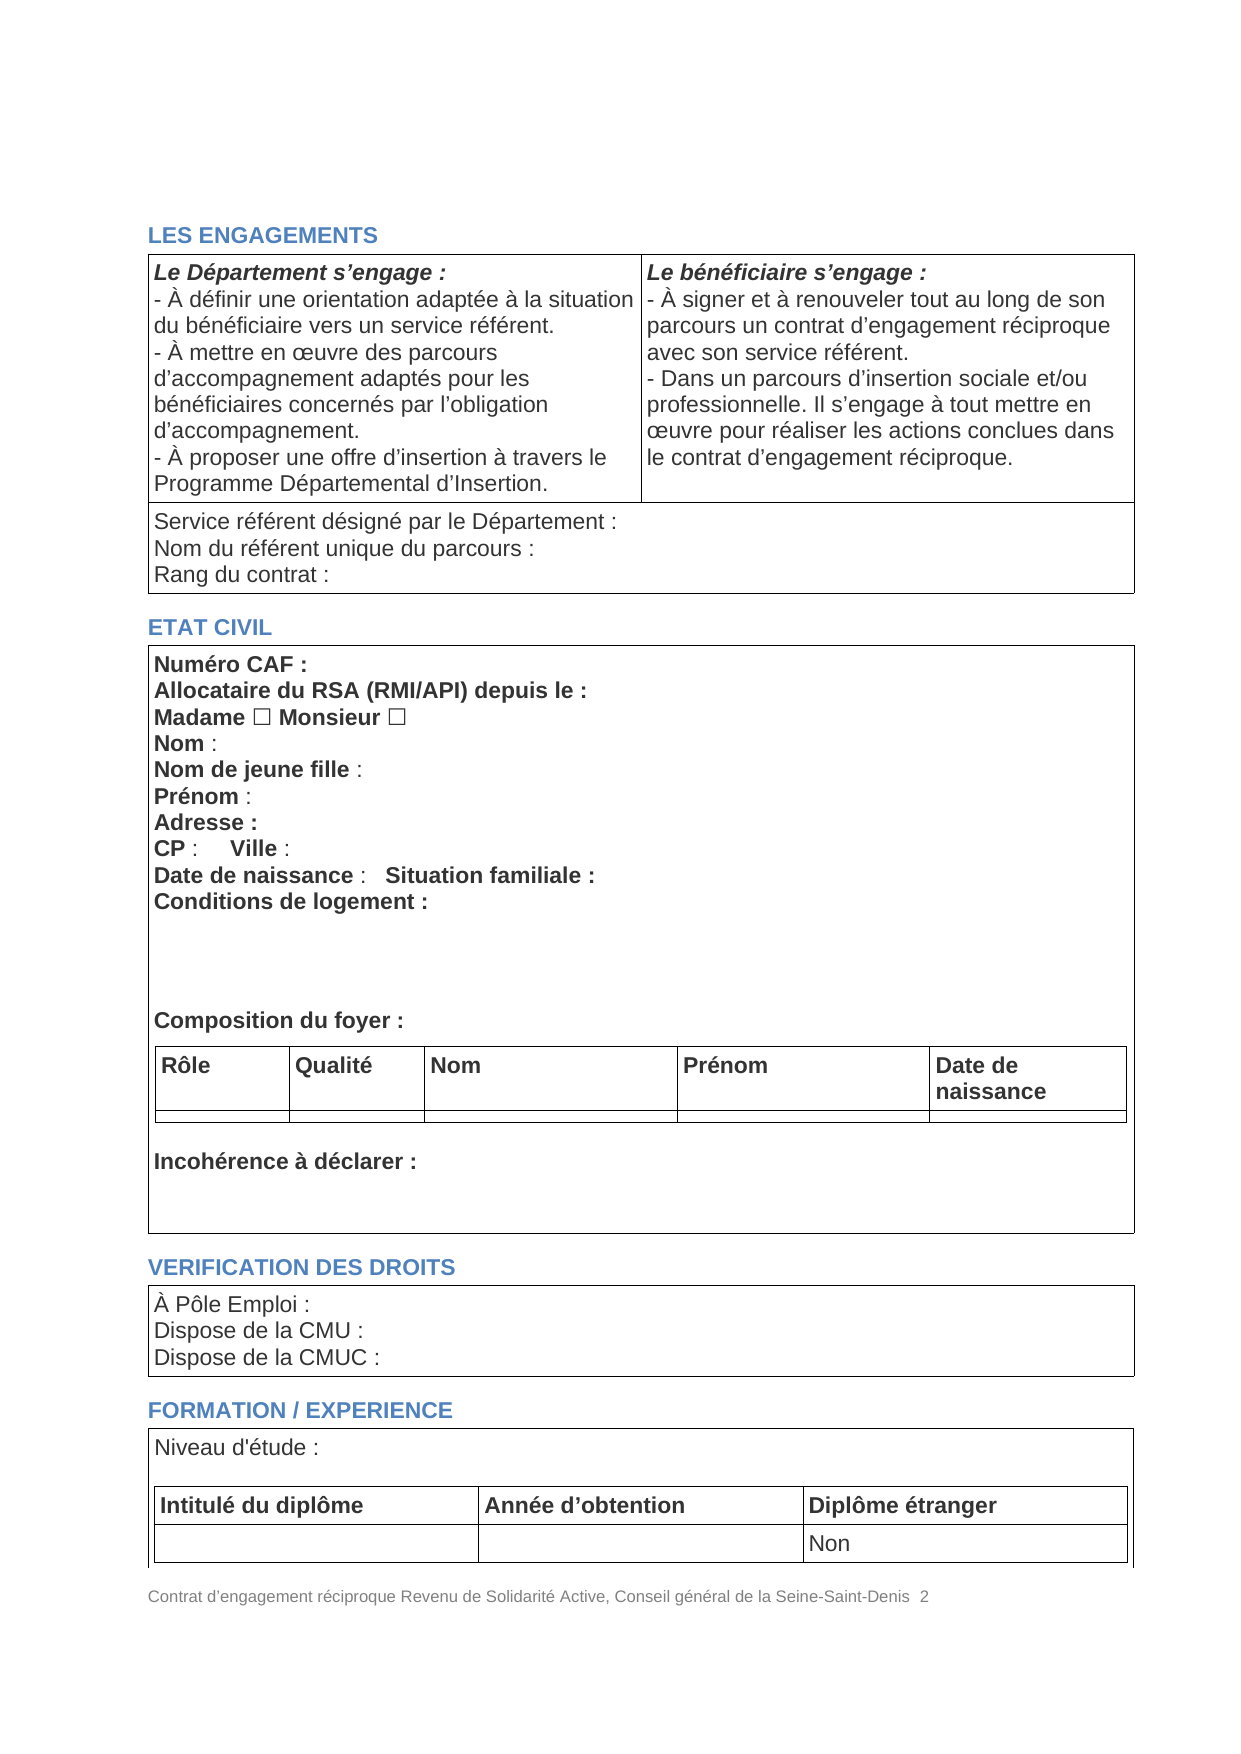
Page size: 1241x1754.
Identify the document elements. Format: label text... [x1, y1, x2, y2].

table_header Année d’obtention [479, 1487, 803, 1524]
table_header Prénom [678, 1047, 929, 1110]
table_header Numéro CAF : Allocataire du RSA (RMI/API) depuis le : Madame ☐ Monsieur ☐ Nom : Nom de jeune fille : Prénom : Adresse : CP : Ville : Date de naissance : Situation familiale : Conditions de logement : Composition du foyer : Incohérence à déclarer : [149, 646, 1134, 1233]
table_cell Service référent désigné par le Département : Nom du référent unique du parcours : Rang du contrat : [149, 503, 1134, 593]
table_header Diplôme étranger [804, 1487, 1127, 1524]
subtitle LES ENGAGEMENTS [148, 222, 1134, 249]
table_cell [678, 1111, 929, 1122]
table_cell [425, 1111, 677, 1122]
table_header Intitulé du diplôme [155, 1487, 478, 1524]
table_cell [156, 1111, 289, 1122]
subtitle FORMATION / EXPERIENCE [148, 1397, 1134, 1423]
table_header Niveau d'étude : [149, 1429, 1133, 1568]
table_cell Non [804, 1525, 1127, 1562]
table_header Date de naissance [930, 1047, 1126, 1110]
table_cell [930, 1111, 1126, 1122]
table_header Le bénéficiaire s’engage : - À signer et à renouveler tout au long de son parcours un contrat d’engagement réciproque avec son service référent. - Dans un parcours d’insertion sociale et/ou professionnelle. Il s’engage à tout mettre en œuvre pour réaliser les actions conclues dans le contrat d’engagement réciproque. [642, 255, 1134, 502]
table_cell [290, 1111, 424, 1122]
subtitle VERIFICATION DES DROITS [148, 1254, 1134, 1280]
subtitle ETAT CIVIL [148, 614, 1134, 640]
table_header Qualité [290, 1047, 424, 1110]
table_cell [479, 1525, 803, 1562]
table_cell [155, 1525, 478, 1562]
table_header Nom [425, 1047, 677, 1110]
table_header Le Département s’engage : - À définir une orientation adaptée à la situation du bénéficiaire vers un service référent. - À mettre en œuvre des parcours d’accompagnement adaptés pour les bénéficiaires concernés par l’obligation d’accompagnement. - À proposer une offre d’insertion à travers le Programme Départemental d’Insertion. [149, 255, 641, 502]
table_header À Pôle Emploi : Dispose de la CMU : Dispose de la CMUC : [149, 1286, 1134, 1376]
table_header Rôle [156, 1047, 289, 1110]
